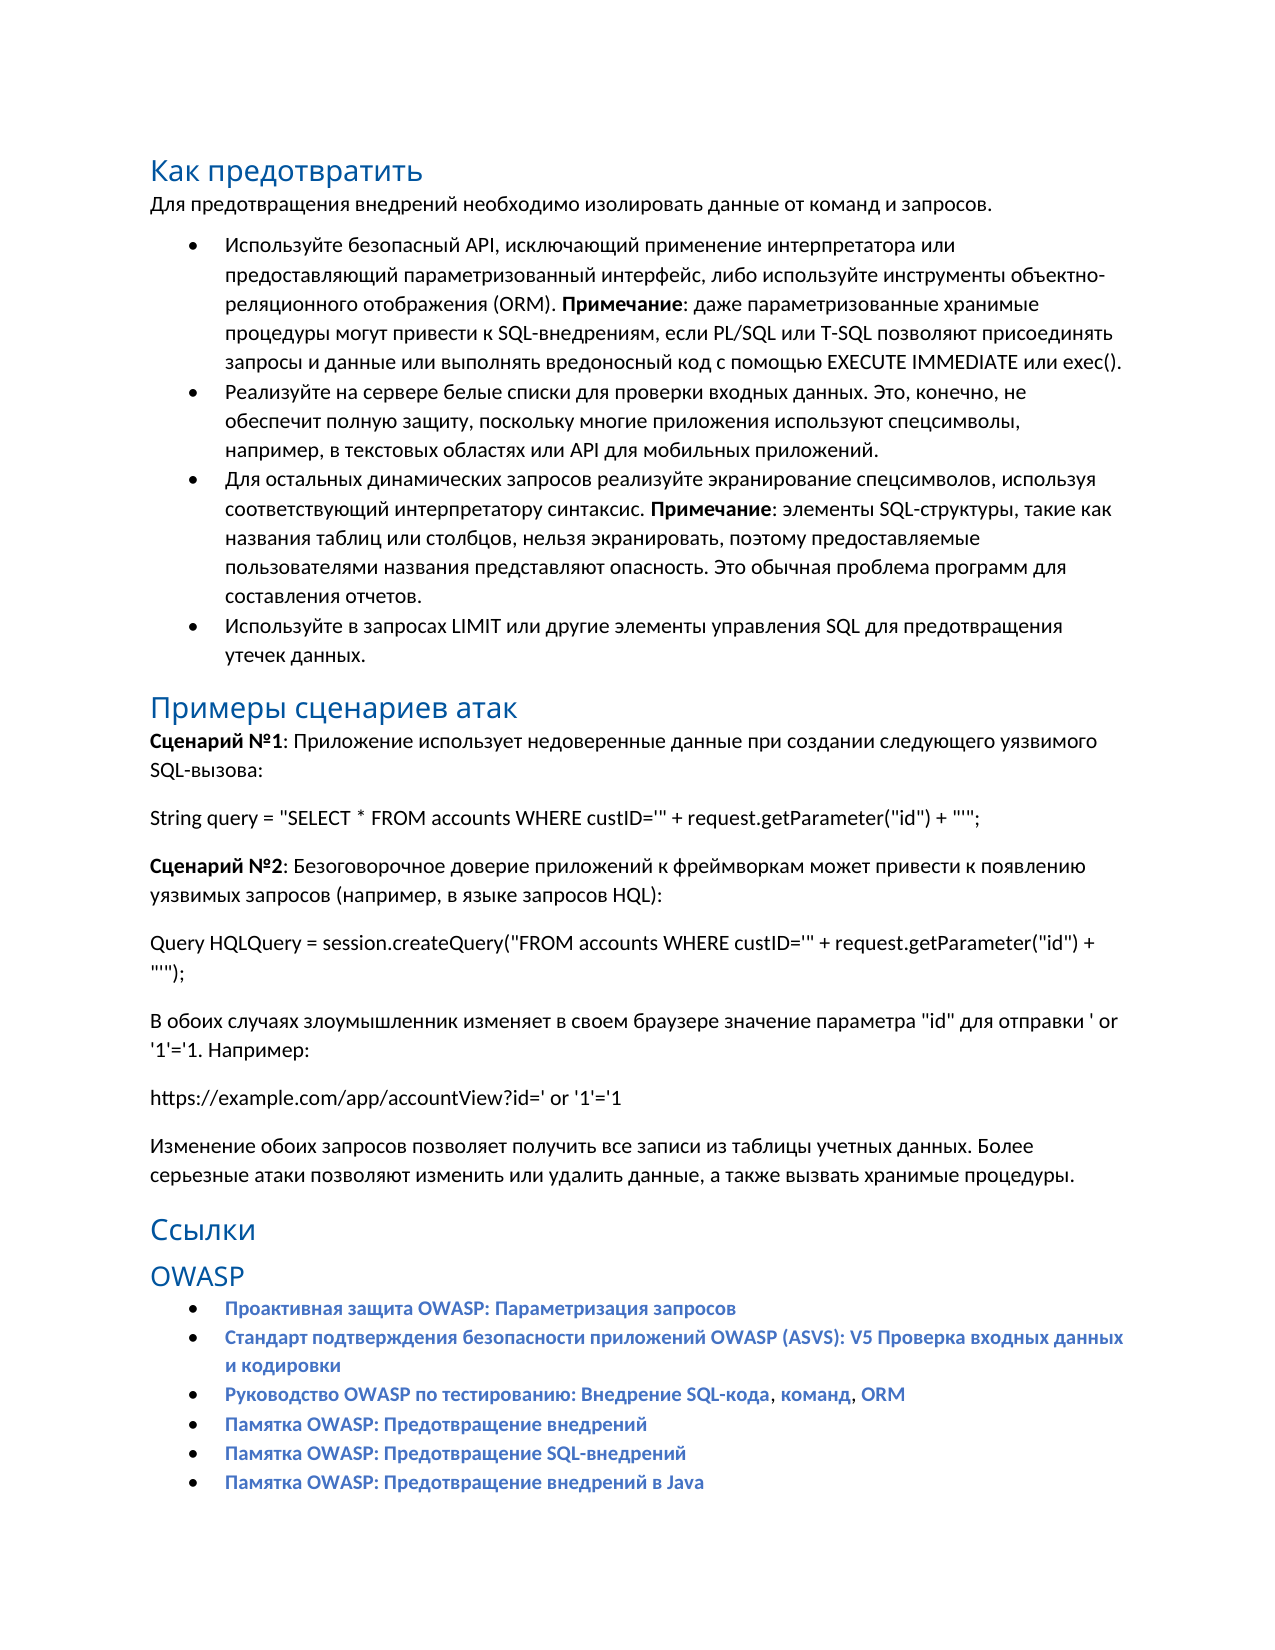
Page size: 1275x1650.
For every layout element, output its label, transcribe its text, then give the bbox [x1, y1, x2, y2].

list Проактивная защита OWASP: Параметризация запросов [187, 1294, 1125, 1321]
list Стандарт подтверждения безопасности приложений OWASP (ASVS): V5 Проверка входных данных и кодировки [187, 1323, 1125, 1378]
list Памятка OWASP: Предотвращение SQL-внедрений [187, 1439, 1125, 1466]
list Используйте безопасный API, исключающий применение интерпретатора или предоставляющий параметризованный интерфейс, либо используйте инструменты объектно-реляционного отображения (ORM). Примечание: даже параметризованные хранимые процедуры могут привести к SQL-внедрениям, если PL/SQL или T-SQL позволяют присоединять запросы и данные или выполнять вредоносный код с помощью EXECUTE IMMEDIATE или exec(). [187, 231, 1125, 375]
list Памятка OWASP: Предотвращение внедрений в Java [187, 1468, 1125, 1495]
text Query HQLQuery = session.createQuery("FROM accounts WHERE custID='" + request.getParameter("id") + "'"); [150, 929, 1125, 985]
text Для предотвращения внедрений необходимо изолировать данные от команд и запросов. [150, 190, 1125, 216]
list Реализуйте на сервере белые списки для проверки входных данных. Это, конечно, не обеспечит полную защиту, поскольку многие приложения используют спецсимволы, например, в текстовых областях или API для мобильных приложений. [187, 378, 1125, 463]
list Используйте в запросах LIMIT или другие элементы управления SQL для предотвращения утечек данных. [187, 612, 1125, 668]
text https://example.com/app/accountView?id=' or '1'='1 [150, 1084, 1125, 1111]
subtitle Примеры сценариев атак [150, 687, 1125, 727]
list Для остальных динамических запросов реализуйте экранирование спецсимволов, используя соответствующий интерпретатору синтаксис. Примечание: элементы SQL-структуры, такие как названия таблиц или столбцов, нельзя экранировать, поэтому предоставляемые пользователями названия представляют опасность. Это обычная проблема программ для составления отчетов. [187, 466, 1125, 609]
text Изменение обоих запросов позволяет получить все записи из таблицы учетных данных. Более серьезные атаки позволяют изменить или удалить данные, а также вызвать хранимые процедуры. [150, 1132, 1125, 1188]
list Памятка OWASP: Предотвращение внедрений [187, 1410, 1125, 1437]
text Сценарий №1: Приложение использует недоверенные данные при создании следующего уязвимого SQL-вызова: [150, 727, 1125, 783]
list Руководство OWASP по тестированию: Внедрение SQL-кода, команд, ORM [187, 1381, 1125, 1407]
text В обоих случаях злоумышленник изменяет в своем браузере значение параметра "id" для отправки ' or '1'='1. Например: [150, 1007, 1125, 1063]
text Сценарий №2: Безоговорочное доверие приложений к фреймворкам может привести к появлению уязвимых запросов (например, в языке запросов HQL): [150, 852, 1125, 908]
text String query = "SELECT * FROM accounts WHERE custID='" + request.getParameter("id") + "'"; [150, 804, 1125, 831]
subtitle Как предотвратить [150, 150, 1125, 190]
subtitle Ссылки [150, 1209, 1125, 1249]
subtitle OWASP [150, 1257, 1125, 1294]
